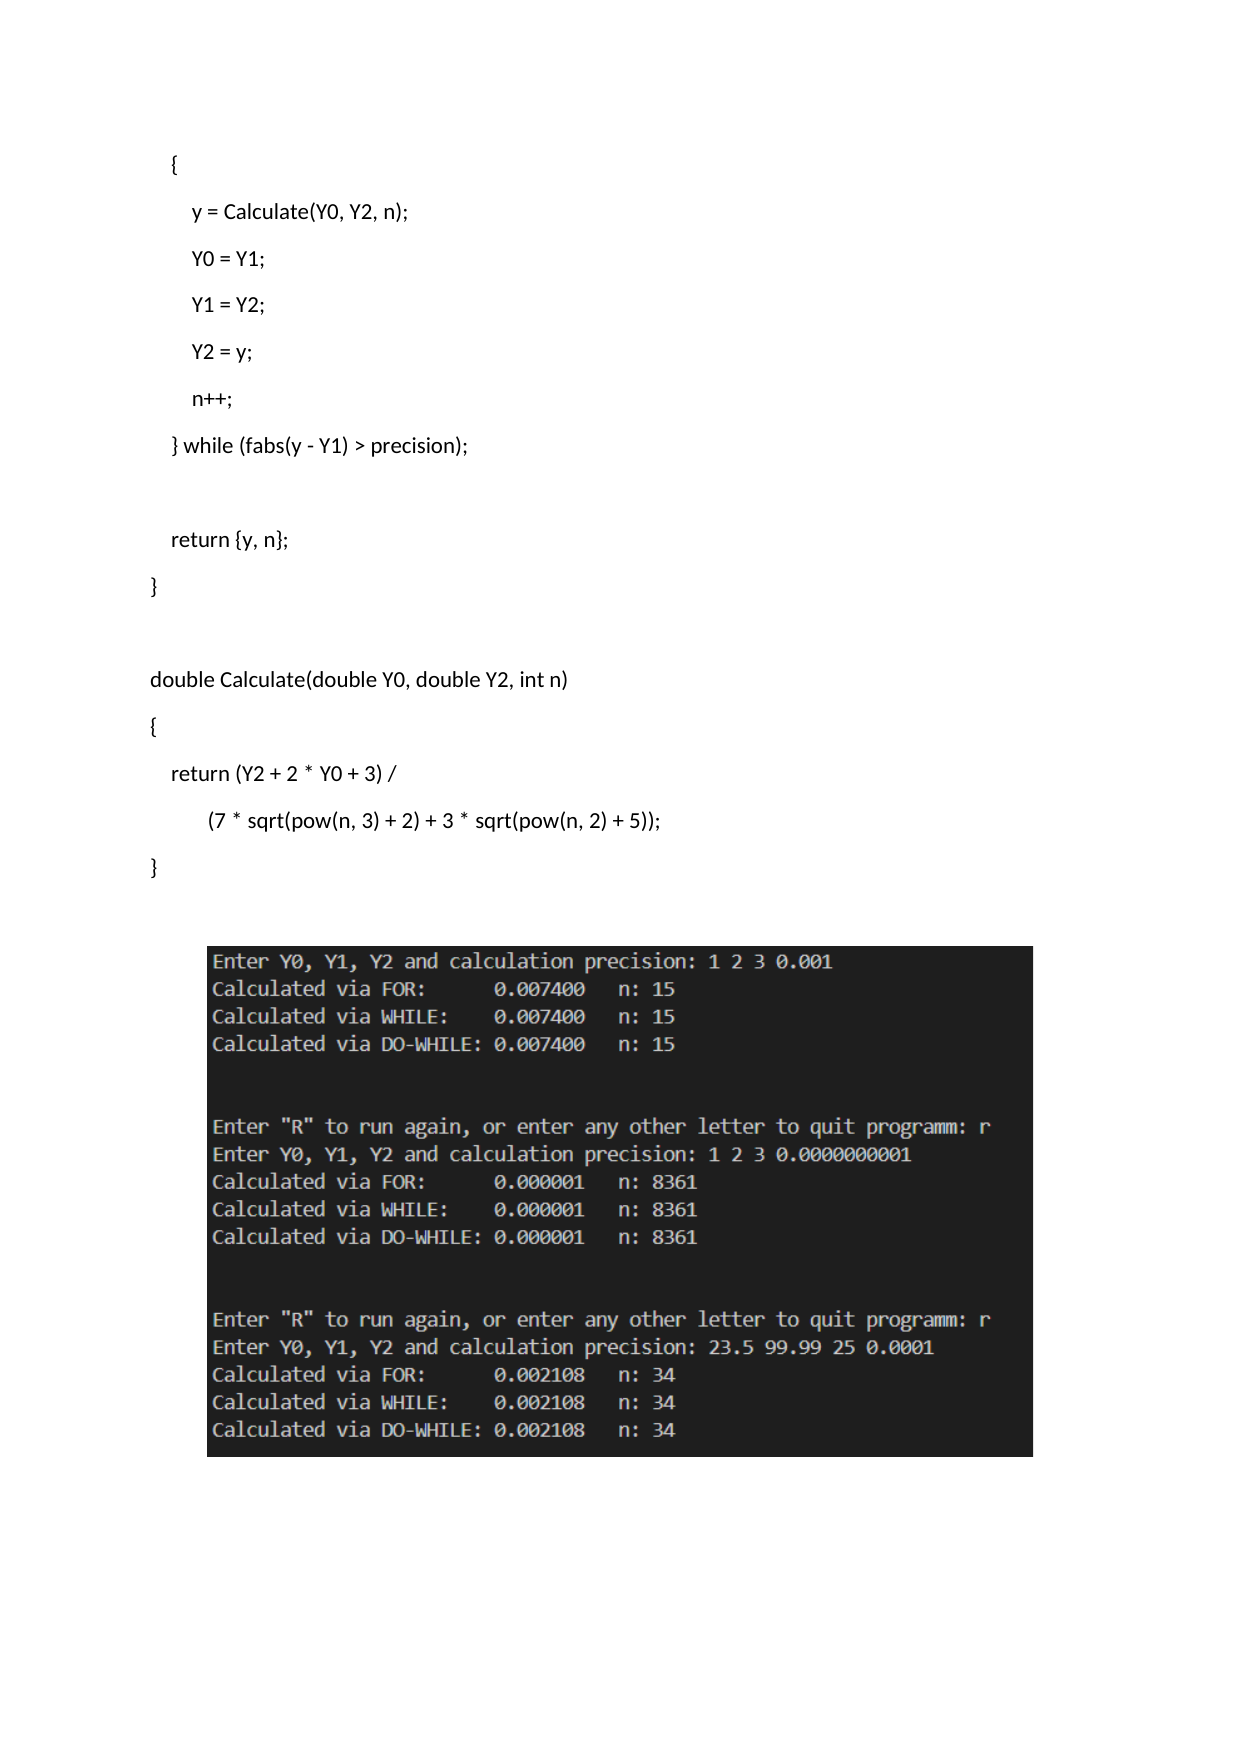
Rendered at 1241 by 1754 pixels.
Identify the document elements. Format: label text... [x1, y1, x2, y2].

text } while (fabs(y - Y1) > precision); [150, 431, 1090, 459]
text (7 * sqrt(pow(n, 3) + 2) + 3 * sqrt(pow(n, 2) + 5)); [150, 806, 1090, 834]
text n++; [150, 384, 1090, 412]
text Y1 = Y2; [150, 291, 1090, 319]
text Y0 = Y1; [150, 244, 1090, 272]
text y = Calculate(Y0, Y2, n); [150, 197, 1090, 225]
text { [150, 150, 1090, 178]
picture [207, 946, 1034, 1457]
text return (Y2 + 2 * Y0 + 3) / [150, 759, 1090, 787]
text } [150, 853, 1090, 881]
text double Calculate(double Y0, double Y2, int n) [150, 666, 1090, 694]
text return {y, n}; [150, 525, 1090, 553]
text { [150, 712, 1090, 741]
text Y2 = y; [150, 337, 1090, 366]
text } [150, 572, 1090, 600]
